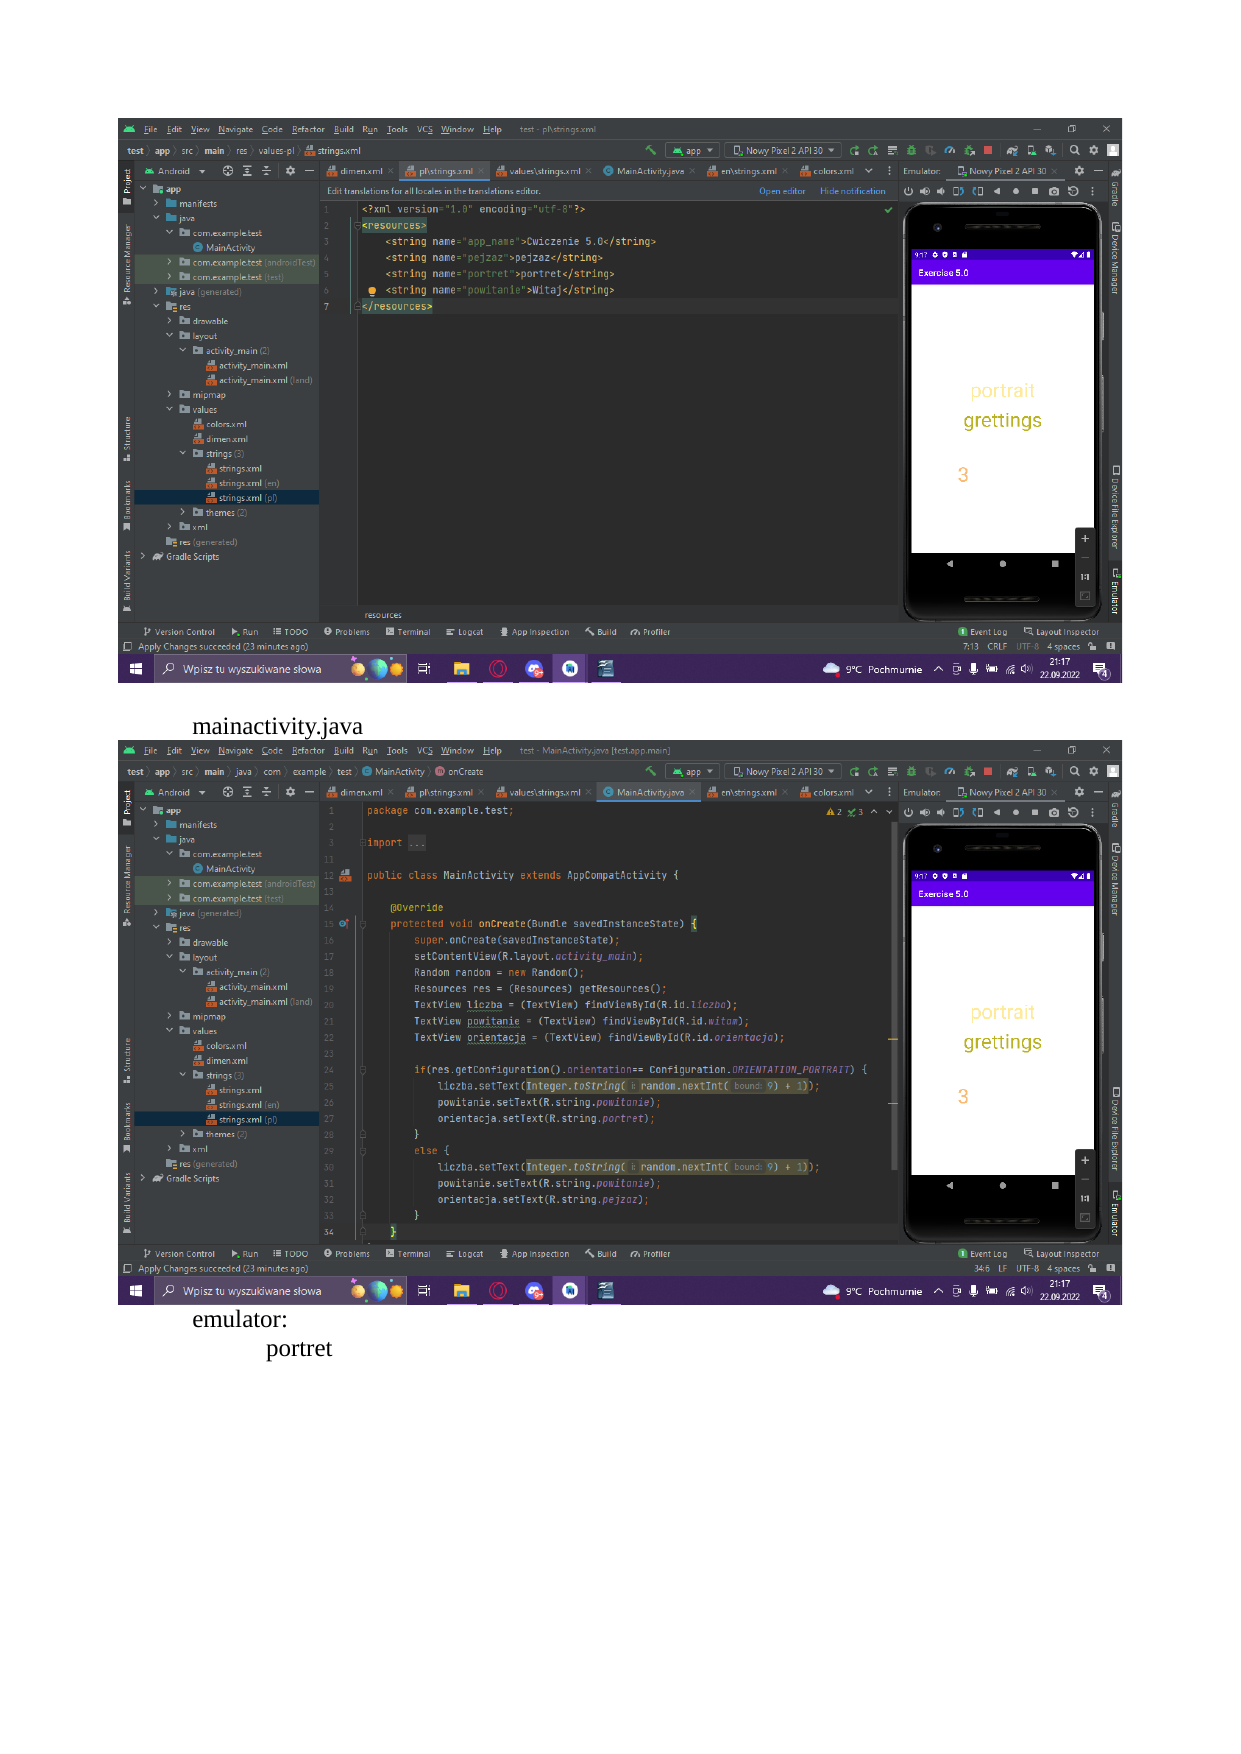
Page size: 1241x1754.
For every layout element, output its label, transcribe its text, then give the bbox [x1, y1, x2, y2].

text mainactivity.java [118, 711, 1122, 740]
picture [118, 118, 1123, 683]
text portret [118, 1333, 1122, 1362]
picture [118, 740, 1123, 1305]
text emulator: [118, 1305, 1122, 1333]
